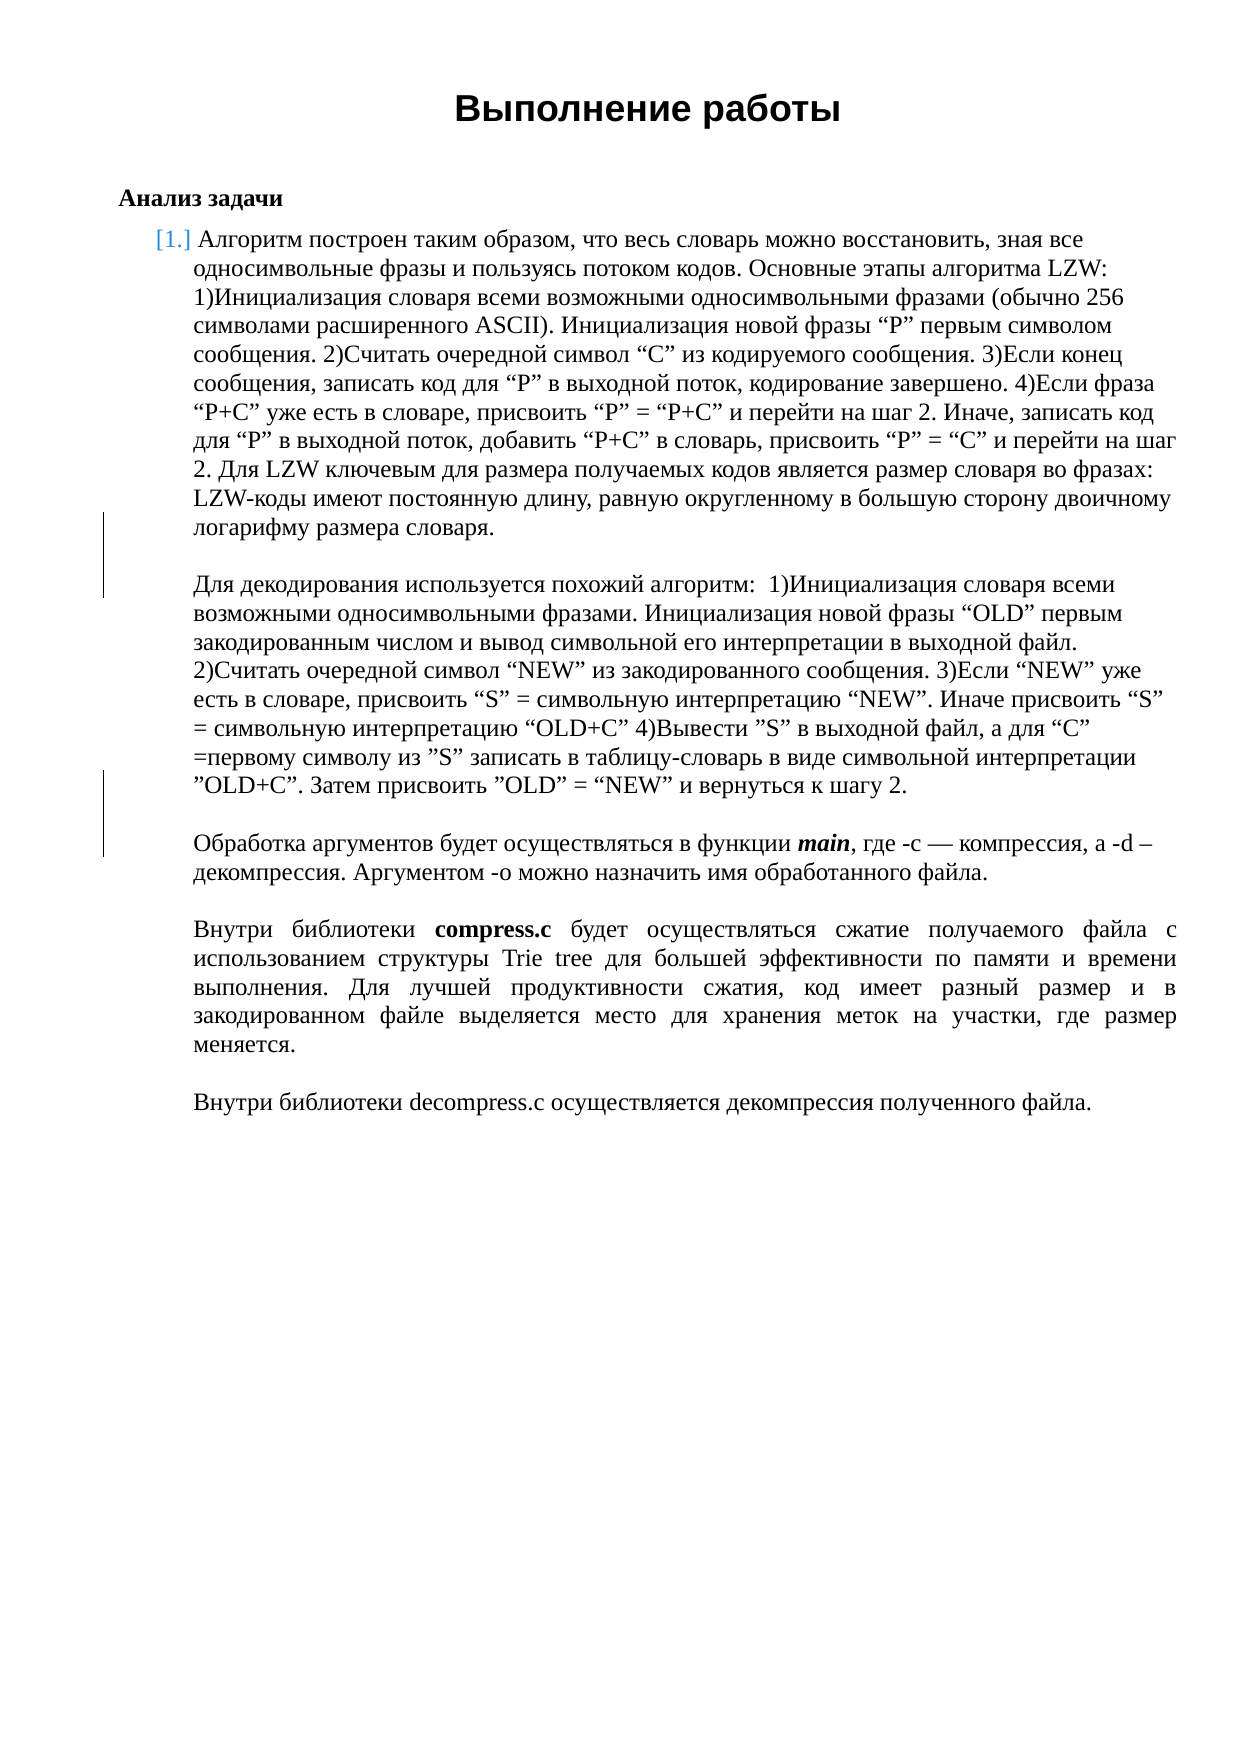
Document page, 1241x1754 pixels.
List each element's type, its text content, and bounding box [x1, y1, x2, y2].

list Внутри библиотеки compress.c будет осуществляться сжатие получаемого файла с использованием структуры Trie tree для большей эффективности по памяти и времени выполнения. Для лучшей продуктивности сжатия, код имеет разный размер и в закодированном файле выделяется место для хранения меток на участки, где размер меняется. Внутри библиотеки decompress.c осуществляется декомпрессия полученного файла. [156, 885, 1178, 1144]
subtitle Выполнение работы [118, 86, 1178, 129]
text Анализ задачи [118, 183, 1178, 212]
list Алгоритм построен таким образом, что весь словарь можно восстановить, зная все односимвольные фразы и пользуясь потоком кодов. Основные этапы алгоритма LZW: 1)Инициализация словаря всеми возможными односимвольными фразами (обычно 256 символами расширенного ASCII). Инициализация новой фразы “P” первым символом сообщения. 2)Считать очередной символ “С” из кодируемого сообщения. 3)Если конец сообщения, записать код для “P” в выходной поток, кодирование завершено. 4)Если фраза “P+C” уже есть в словаре, присвоить “P” = “P+C” и перейти на шаг 2. Иначе, записать код для “P” в выходной поток, добавить “P+C” в словарь, присвоить “P” = “C” и перейти на шаг 2. Для LZW ключевым для размера получаемых кодов является размер словаря во фразах: LZW-коды имеют постоянную длину, равную округленному в большую сторону двоичному логарифму размера словаря. Для декодирования используется похожий алгоритм: 1)Инициализация словаря всеми возможными односимвольными фразами. Инициализация новой фразы “OLD” первым закодированным числом и вывод символьной его интерпретации в выходной файл. 2)Считать очередной символ “NEW” из закодированного сообщения. 3)Если “NEW” уже есть в словаре, присвоить “S” = символьную интерпретацию “NEW”. Иначе присвоить “S” = символьную интерпретацию “OLD+C” 4)Вывести ”S” в выходной файл, а для “C” =первому символу из ”S” записать в таблицу-словарь в виде символьной интерпретации ”OLD+C”. Затем присвоить ”OLD” = “NEW” и вернуться к шагу 2.Обработка аргументов будет осуществляться в функции main, где -с — компрессия, а -d – декомпрессия. Аргументом -o можно назначить имя обработанного файла. [156, 224, 1178, 885]
